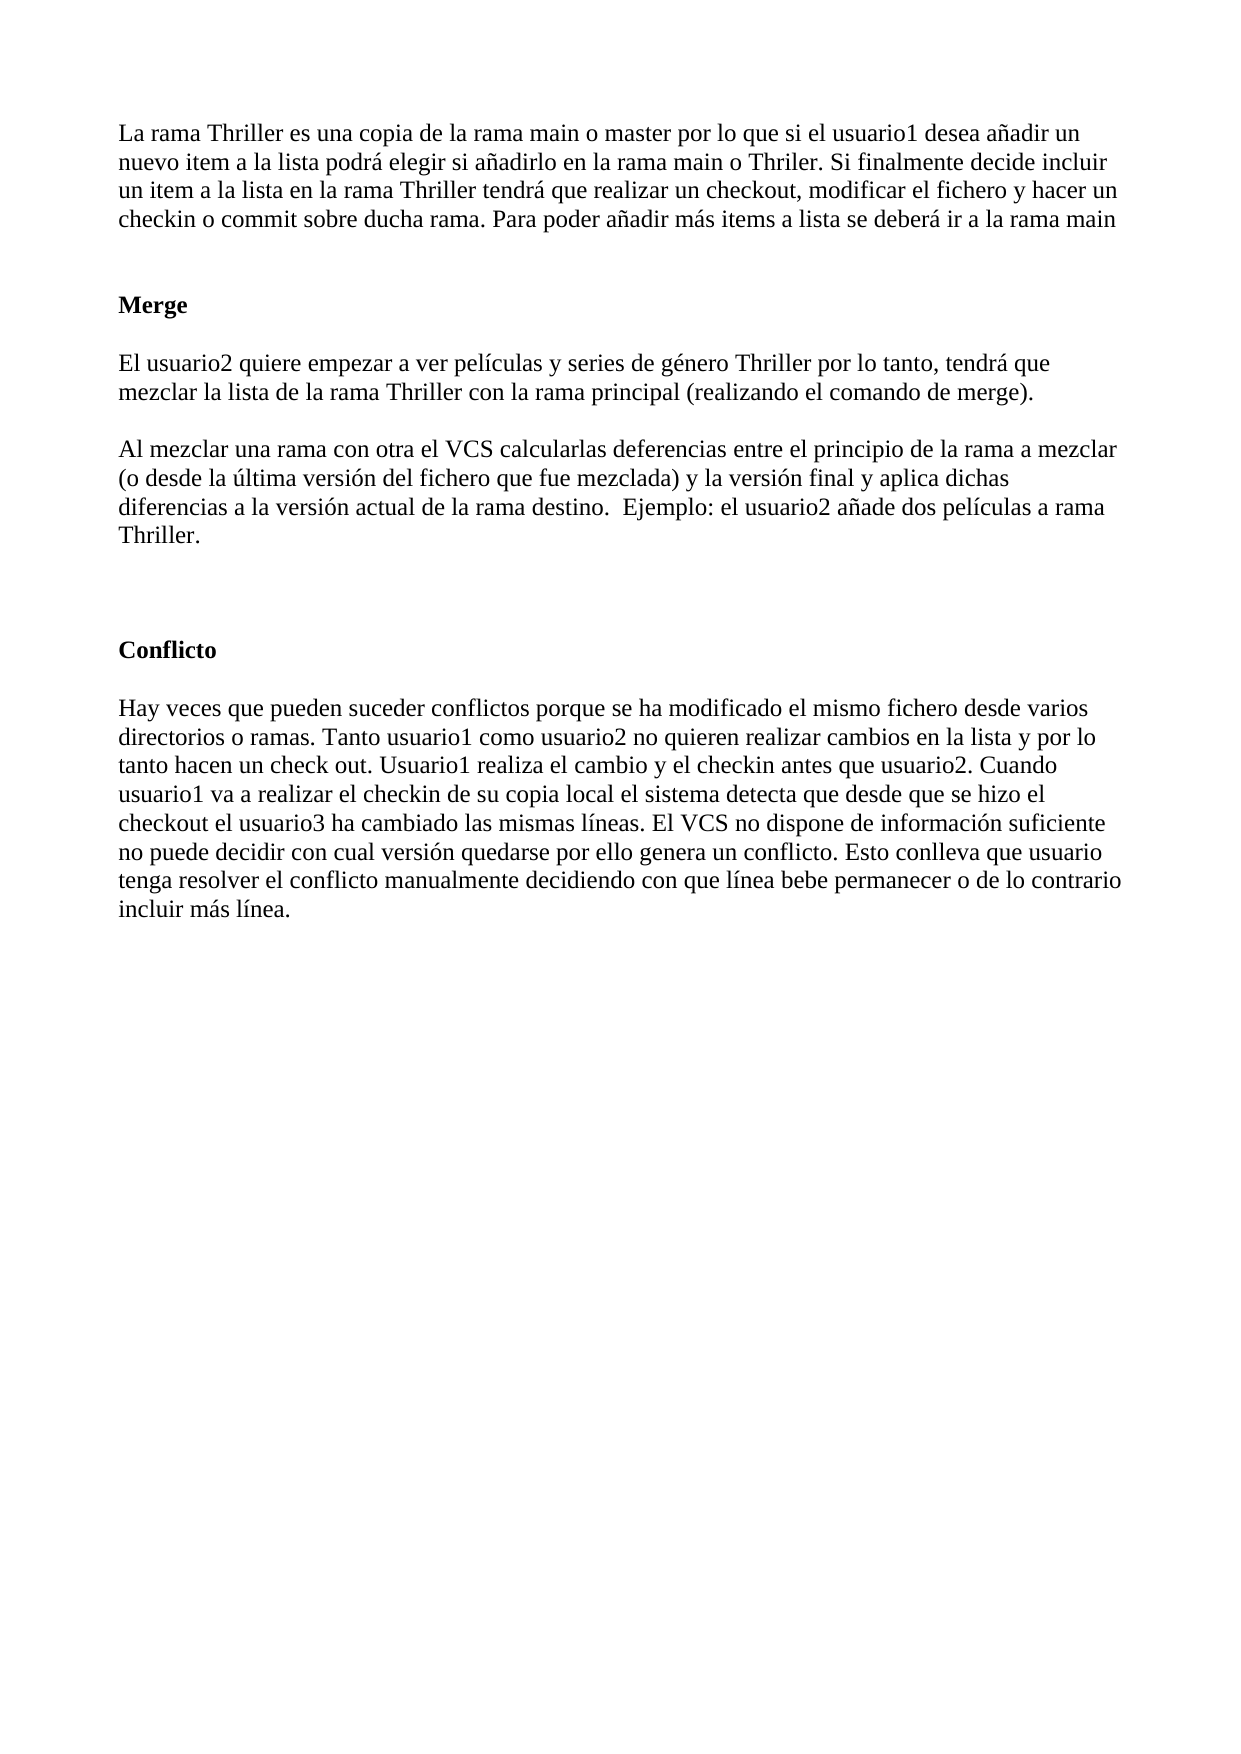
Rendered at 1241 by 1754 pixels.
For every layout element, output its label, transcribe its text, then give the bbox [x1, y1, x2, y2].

text Al mezclar una rama con otra el VCS calcularlas deferencias entre el principio de la rama a mezclar (o desde la última versión del fichero que fue mezclada) y la versión final y aplica dichas diferencias a la versión actual de la rama destino. Ejemplo: el usuario2 añade dos películas a rama Thriller. [118, 434, 1122, 549]
text La rama Thriller es una copia de la rama main o master por lo que si el usuario1 desea añadir un nuevo item a la lista podrá elegir si añadirlo en la rama main o Thriler. Si finalmente decide incluir un item a la lista en la rama Thriller tendrá que realizar un checkout, modificar el fichero y hacer un checkin o commit sobre ducha rama. Para poder añadir más items a lista se deberá ir a la rama main [118, 118, 1122, 233]
text Conflicto [118, 636, 1122, 664]
text Merge [118, 291, 1122, 319]
text El usuario2 quiere empezar a ver películas y series de género Thriller por lo tanto, tendrá que mezclar la lista de la rama Thriller con la rama principal (realizando el comando de merge). [118, 348, 1122, 406]
text Hay veces que pueden suceder conflictos porque se ha modificado el mismo fichero desde varios directorios o ramas. Tanto usuario1 como usuario2 no quieren realizar cambios en la lista y por lo tanto hacen un check out. Usuario1 realiza el cambio y el checkin antes que usuario2. Cuando usuario1 va a realizar el checkin de su copia local el sistema detecta que desde que se hizo el checkout el usuario3 ha cambiado las mismas líneas. El VCS no dispone de información suficiente no puede decidir con cual versión quedarse por ello genera un conflicto. Esto conlleva que usuario tenga resolver el conflicto manualmente decidiendo con que línea bebe permanecer o de lo contrario incluir más línea. [118, 693, 1122, 923]
